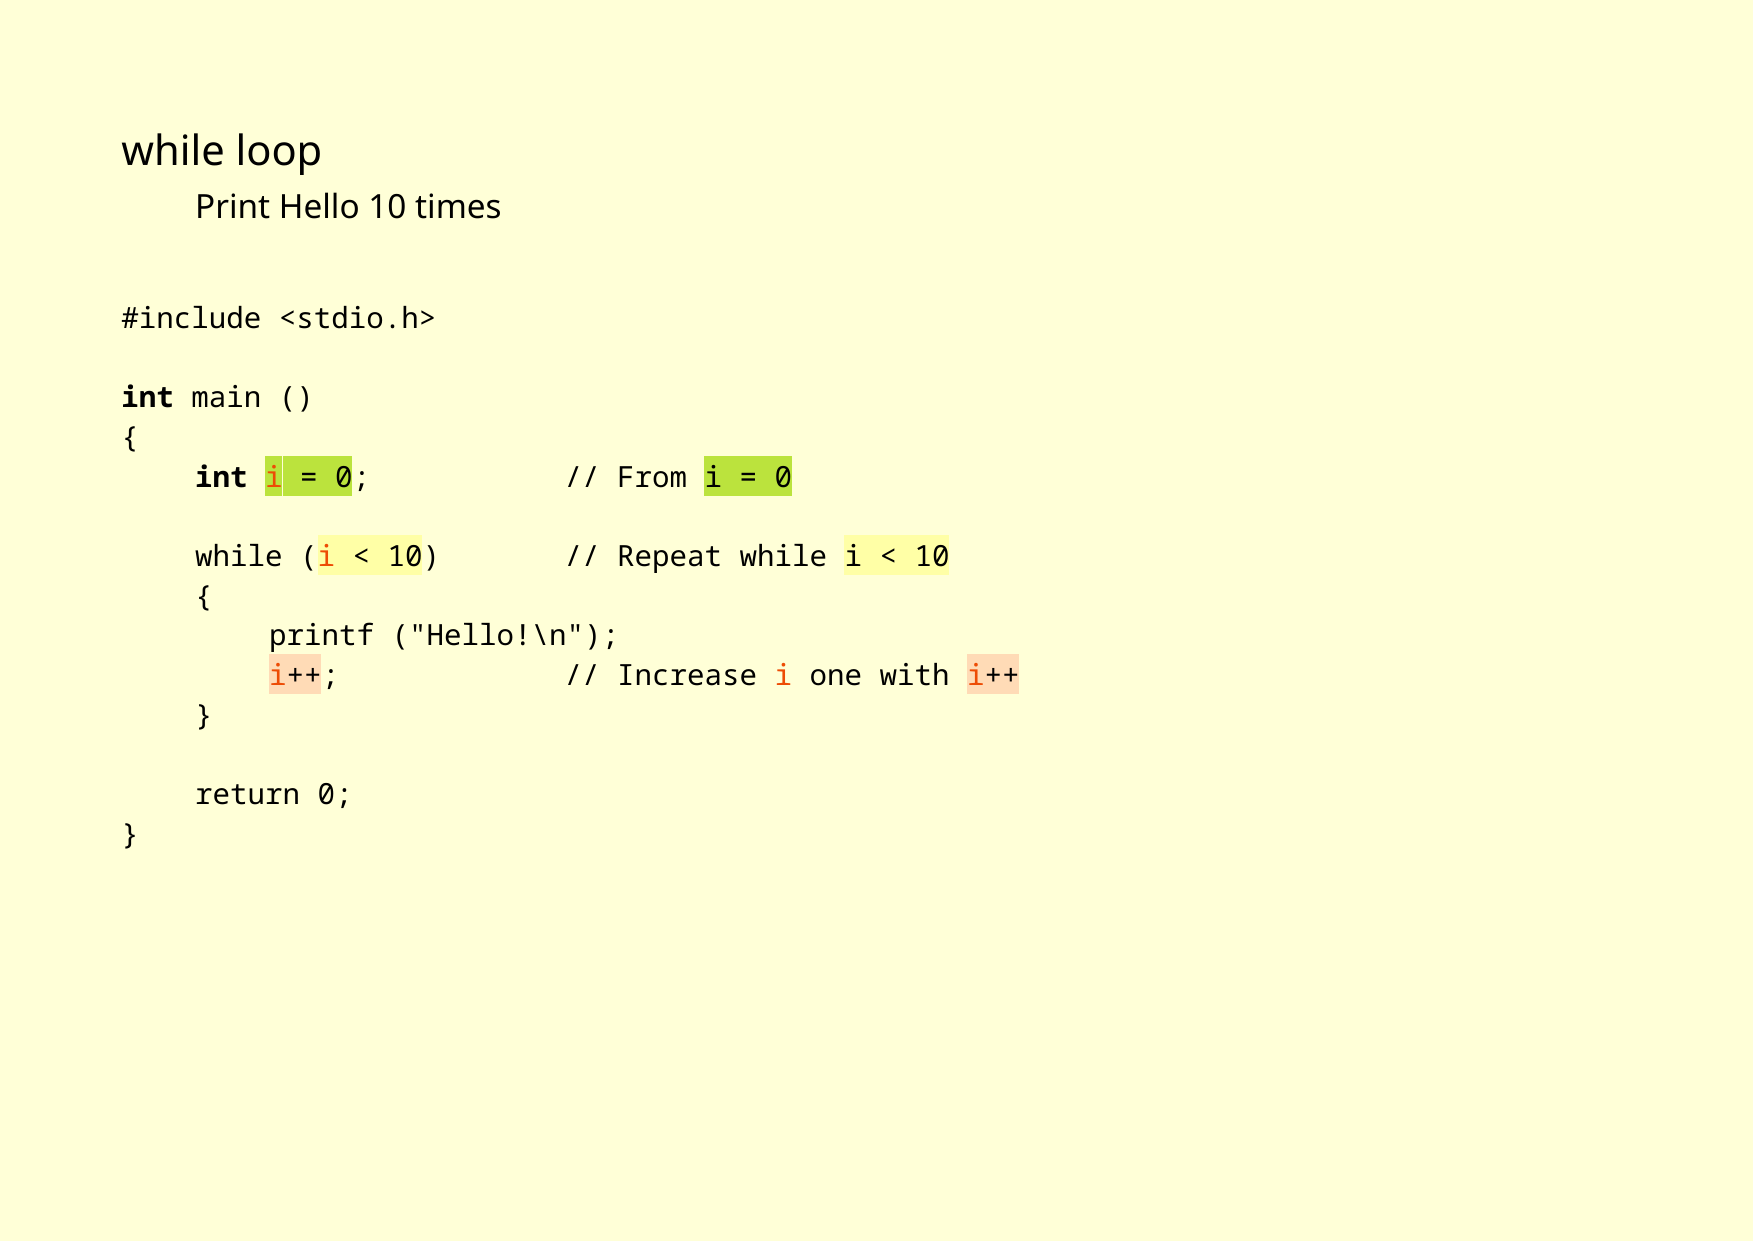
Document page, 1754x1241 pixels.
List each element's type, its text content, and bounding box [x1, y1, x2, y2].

text while (i < 10) // Repeat while i < 10 [121, 535, 1632, 575]
text { [121, 575, 1632, 614]
text int main () [121, 376, 1632, 416]
text i++; // Increase i one with i++ [121, 654, 1632, 694]
text } [121, 813, 1632, 853]
text { [121, 416, 1632, 456]
text printf ("Hello!\n"); [121, 614, 1632, 654]
text return 0; [121, 773, 1632, 813]
text Print Hello 10 times [121, 178, 1632, 229]
text #include <stdio.h> [121, 297, 1632, 337]
text while loop [121, 121, 1632, 178]
text } [121, 694, 1632, 734]
text int i = 0; // From i = 0 [121, 456, 1632, 496]
